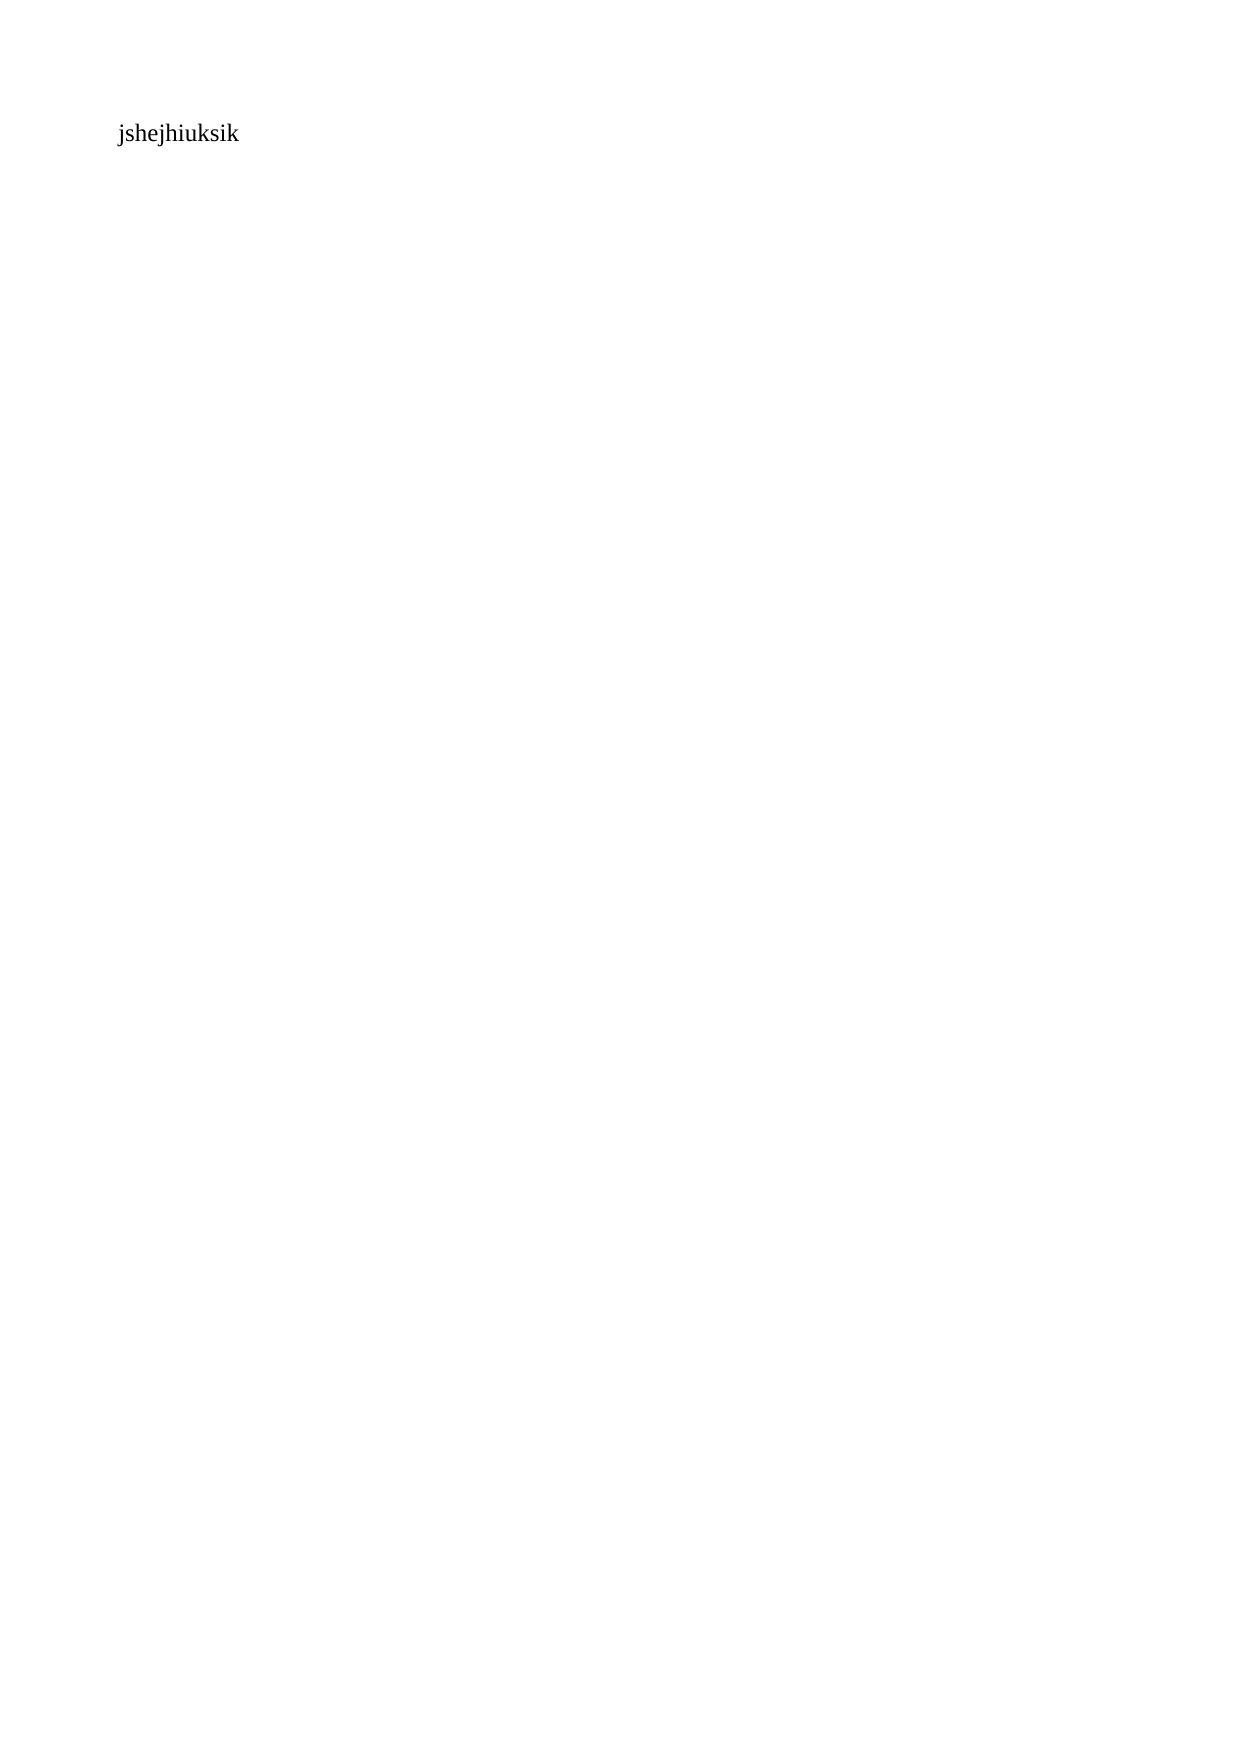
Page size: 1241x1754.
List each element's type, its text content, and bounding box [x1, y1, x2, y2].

text jshejhiuksik [118, 118, 1122, 147]
